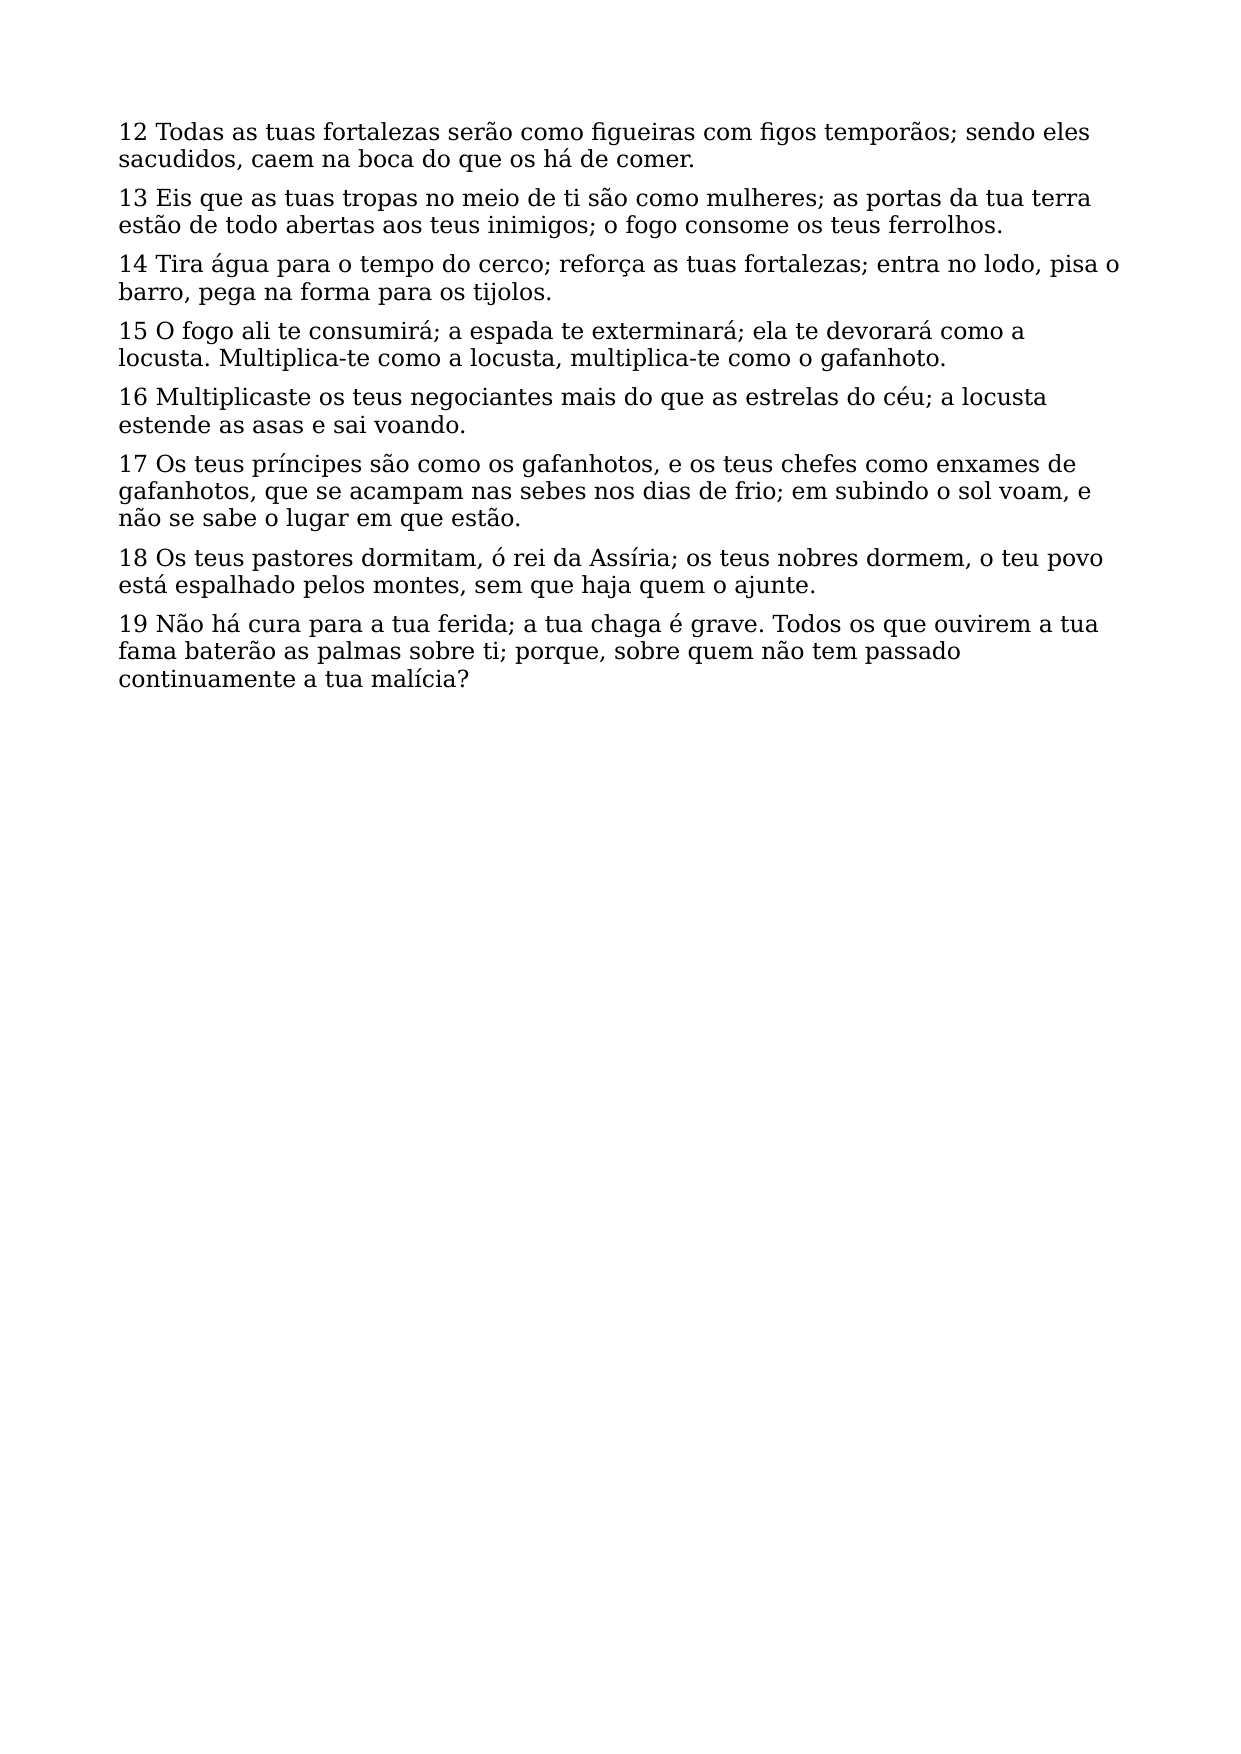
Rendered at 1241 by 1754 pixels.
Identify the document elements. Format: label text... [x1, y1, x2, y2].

text 16 Multiplicaste os teus negociantes mais do que as estrelas do céu; a locusta estende as asas e sai voando. [118, 384, 1122, 438]
text 15 O fogo ali te consumirá; a espada te exterminará; ela te devorará como a locusta. Multiplica-te como a locusta, multiplica-te como o gafanhoto. [118, 317, 1122, 372]
text 18 Os teus pastores dormitam, ó rei da Assíria; os teus nobres dormem, o teu povo está espalhado pelos montes, sem que haja quem o ajunte. [118, 544, 1122, 599]
text 17 Os teus príncipes são como os gafanhotos, e os teus chefes como enxames de gafanhotos, que se acampam nas sebes nos dias de frio; em subindo o sol voam, e não se sabe o lugar em que estão. [118, 450, 1122, 532]
text 12 Todas as tuas fortalezas serão como figueiras com figos temporãos; sendo eles sacudidos, caem na boca do que os há de comer. [118, 118, 1122, 173]
text 13 Eis que as tuas tropas no meio de ti são como mulheres; as portas da tua terra estão de todo abertas aos teus inimigos; o fogo consome os teus ferrolhos. [118, 184, 1122, 239]
text 14 Tira água para o tempo do cerco; reforça as tuas fortalezas; entra no lodo, pisa o barro, pega na forma para os tijolos. [118, 251, 1122, 306]
text 19 Não há cura para a tua ferida; a tua chaga é grave. Todos os que ouvirem a tua fama baterão as palmas sobre ti; porque, sobre quem não tem passado continuamente a tua malícia? [118, 611, 1122, 692]
